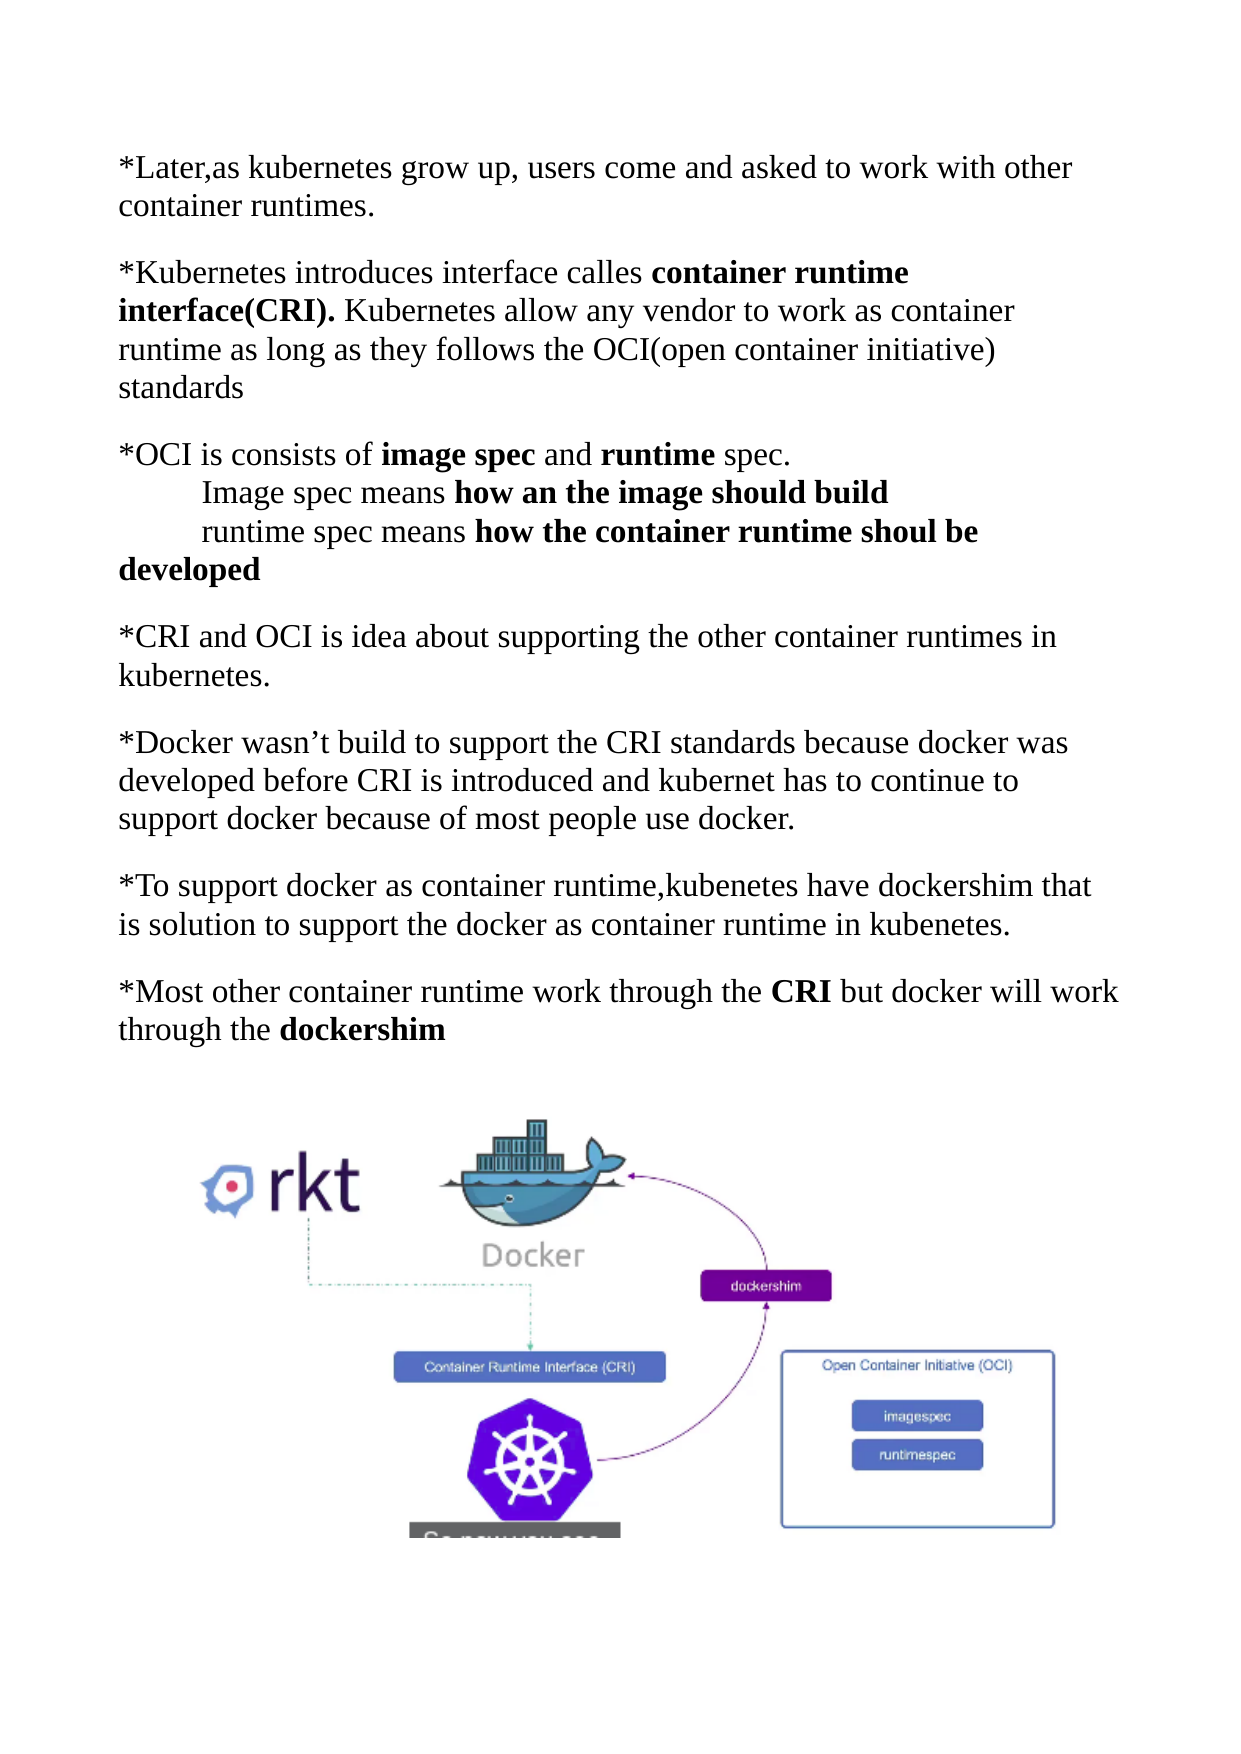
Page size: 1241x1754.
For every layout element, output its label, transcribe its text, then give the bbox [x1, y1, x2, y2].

text *To support docker as container runtime,kubenetes have dockershim that is solution to support the docker as container runtime in kubenetes. [118, 866, 1122, 942]
text *Most other container runtime work through the CRI but docker will work through the dockershim [118, 971, 1122, 1048]
text *Later,as kubernetes grow up, users come and asked to work with other container runtimes. [118, 147, 1122, 223]
picture [172, 1090, 1068, 1538]
text runtime spec means how the container runtime shoul be developed [118, 511, 1122, 588]
text *Docker wasn’t build to support the CRI standards because docker was developed before CRI is introduced and kubernet has to continue to support docker because of most people use docker. [118, 722, 1122, 837]
text Image spec means how an the image should build [118, 473, 1122, 511]
text *CRI and OCI is idea about supporting the other container runtimes in kubernetes. [118, 616, 1122, 693]
text *Kubernetes introduces interface calles container runtime interface(CRI). Kubernetes allow any vendor to work as container runtime as long as they follows the OCI(open container initiative) standards [118, 252, 1122, 406]
text *OCI is consists of image spec and runtime spec. [118, 434, 1122, 473]
